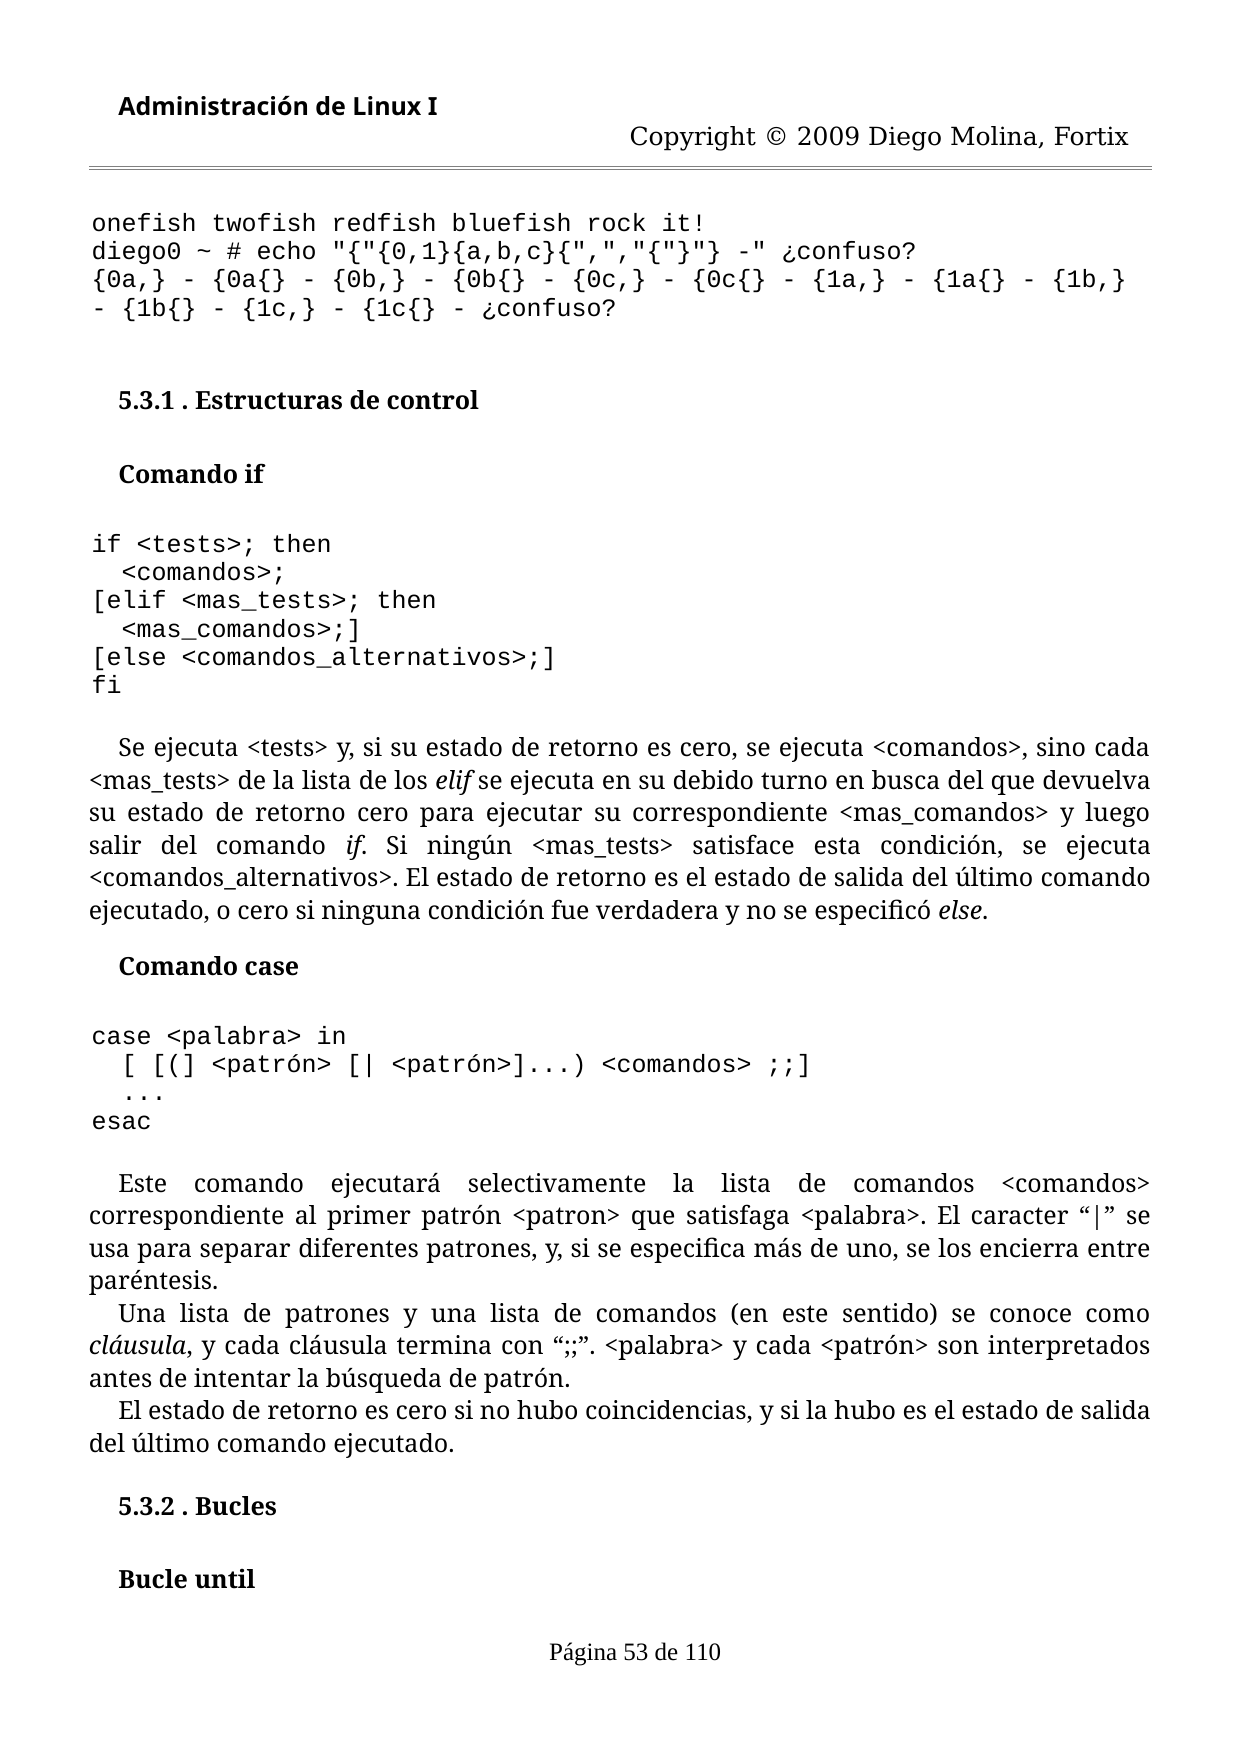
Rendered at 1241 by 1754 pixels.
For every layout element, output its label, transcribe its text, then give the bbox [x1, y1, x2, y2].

text [else <comandos_alternativos>;] [88, 615, 1152, 643]
text <comandos>; [88, 530, 1152, 558]
text fi [88, 643, 1152, 731]
text [ [(] <patrón> [| <patrón>]...) <comandos> ;;] [88, 1022, 1152, 1050]
text {0a,} - {0a{} - {0b,} - {0b{} - {0c,} - {0c{} - {1a,} - {1a{} - {1b,} - {1b{} - {1c,} - {1c{} - ¿confuso? [88, 237, 1152, 353]
text Este comando ejecutará selectivamente la lista de comandos <comandos> correspondiente al primer patrón <patron> que satisfaga <palabra>. El caracter “|” se usa para separar diferentes patrones, y, si se especifica más de uno, se los encierra entre paréntesis. [88, 1166, 1152, 1296]
text ... [88, 1050, 1152, 1079]
text Una lista de patrones y una lista de comandos (en este sentido) se conoce como cláusula, y cada cláusula termina con “;;”. <palabra> y cada <patrón> son interpretados antes de intentar la búsqueda de patrón. [88, 1296, 1152, 1394]
text case <palabra> in [88, 995, 1152, 1022]
subtitle Estructuras de control [88, 383, 1152, 417]
text Se ejecuta <tests> y, si su estado de retorno es cero, se ejecuta <comandos>, sino cada <mas_tests> de la lista de los elif se ejecuta en su debido turno en busca del que devuelva su estado de retorno cero para ejecutar su correspondiente <mas_comandos> y luego salir del comando if. Si ningún <mas_tests> satisface esta condición, se ejecuta <comandos_alternativos>. El estado de retorno es el estado de salida del último comando ejecutado, o cero si ninguna condición fue verdadera y no se especificó else. [88, 731, 1152, 926]
text onefish twofish redfish bluefish rock it! [88, 182, 1152, 209]
text esac [88, 1079, 1152, 1166]
text Comando if [88, 457, 1152, 490]
text Bucle until [88, 1563, 1152, 1595]
text if <tests>; then [88, 503, 1152, 530]
text <mas_comandos>;] [88, 587, 1152, 615]
text [elif <mas_tests>; then [88, 558, 1152, 587]
text El estado de retorno es cero si no hubo coincidencias, y si la hubo es el estado de salida del último comando ejecutado. [88, 1394, 1152, 1459]
text diego0 ~ # echo "{"{0,1}{a,b,c}{",","{"}"} -" ¿confuso? [88, 209, 1152, 237]
text Comando case [88, 949, 1152, 982]
subtitle Bucles [88, 1488, 1152, 1522]
